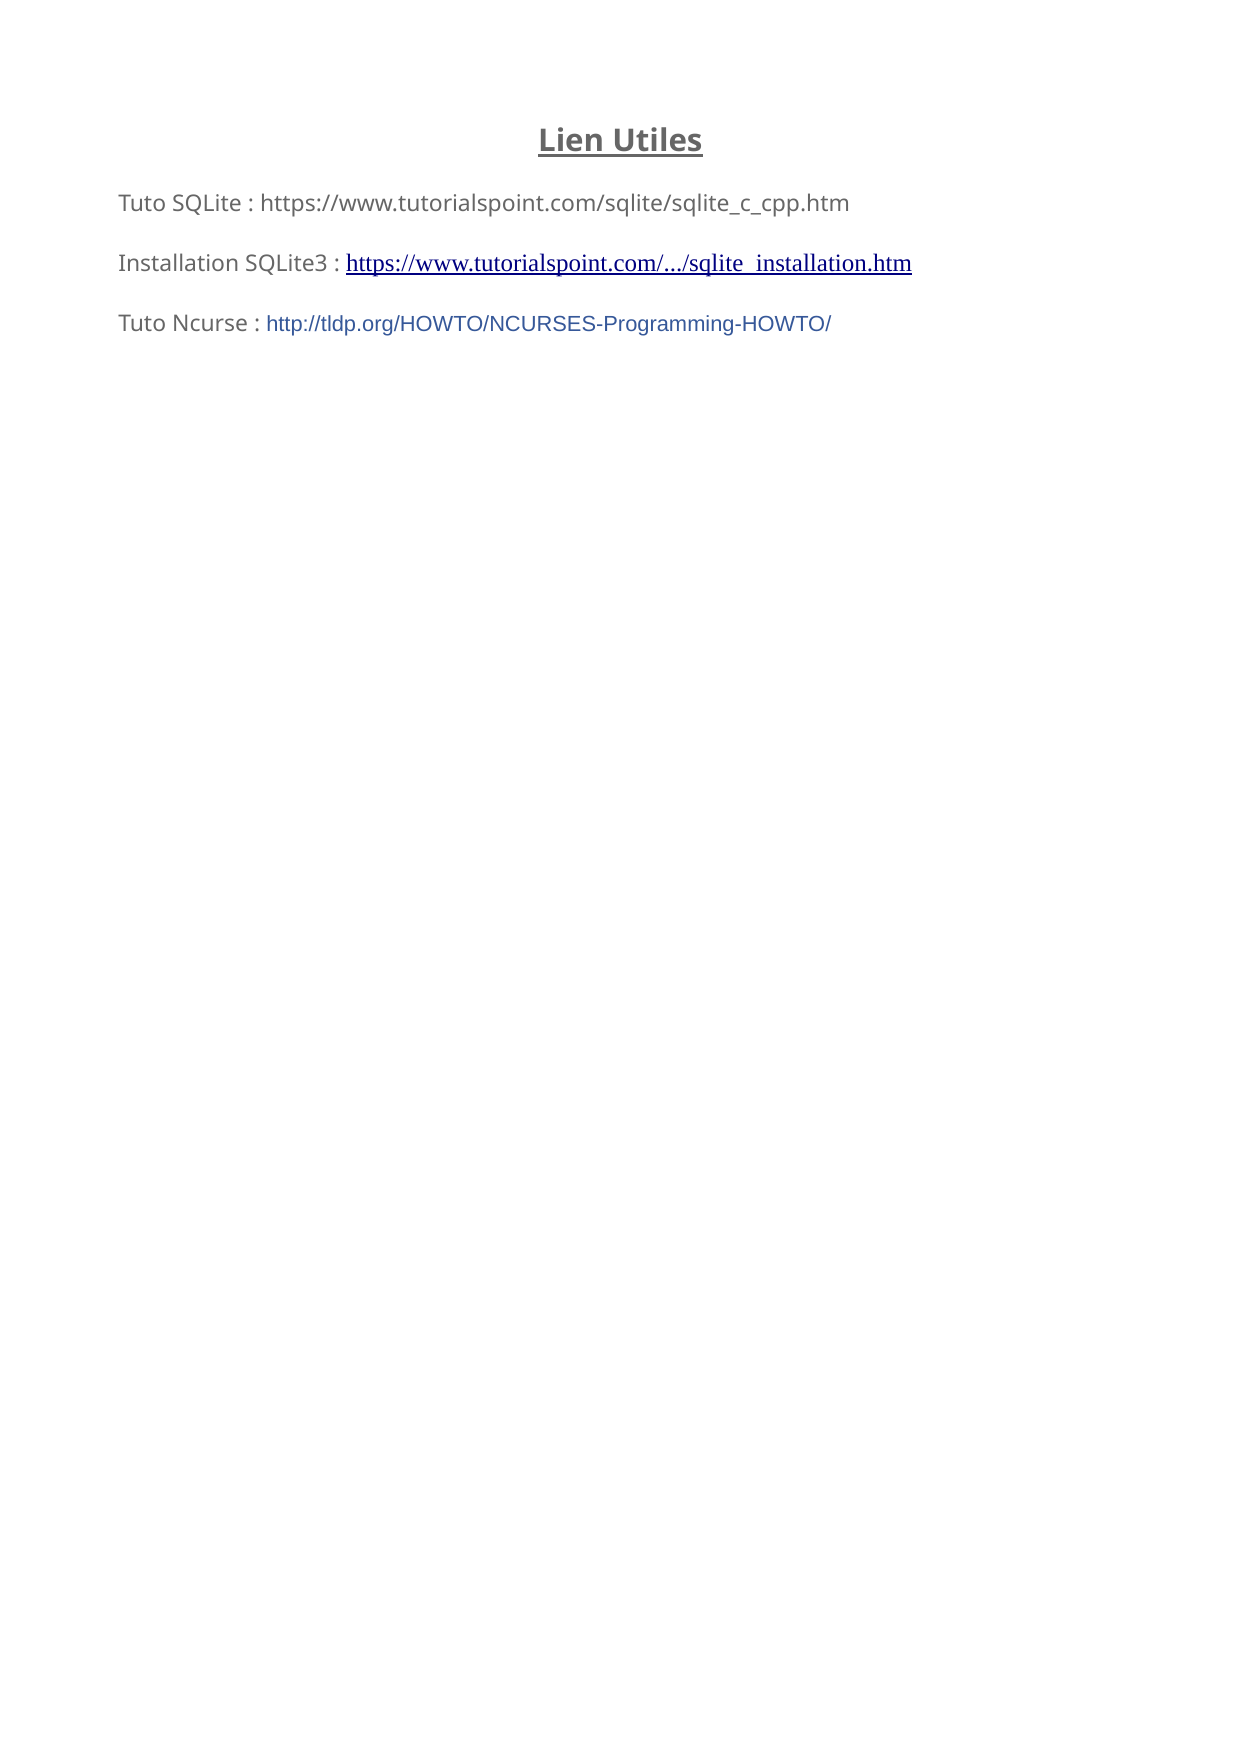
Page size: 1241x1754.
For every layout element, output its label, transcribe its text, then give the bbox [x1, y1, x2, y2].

text Lien Utiles [118, 118, 1122, 161]
text Installation SQLite3 : https://www.tutorialspoint.com/.../sqlite_installation.htm [118, 247, 1122, 278]
text Tuto SQLite : https://www.tutorialspoint.com/sqlite/sqlite_c_cpp.htm [118, 187, 1122, 218]
text Tuto Ncurse : http://tldp.org/HOWTO/NCURSES-Programming-HOWTO/ [118, 307, 1122, 338]
